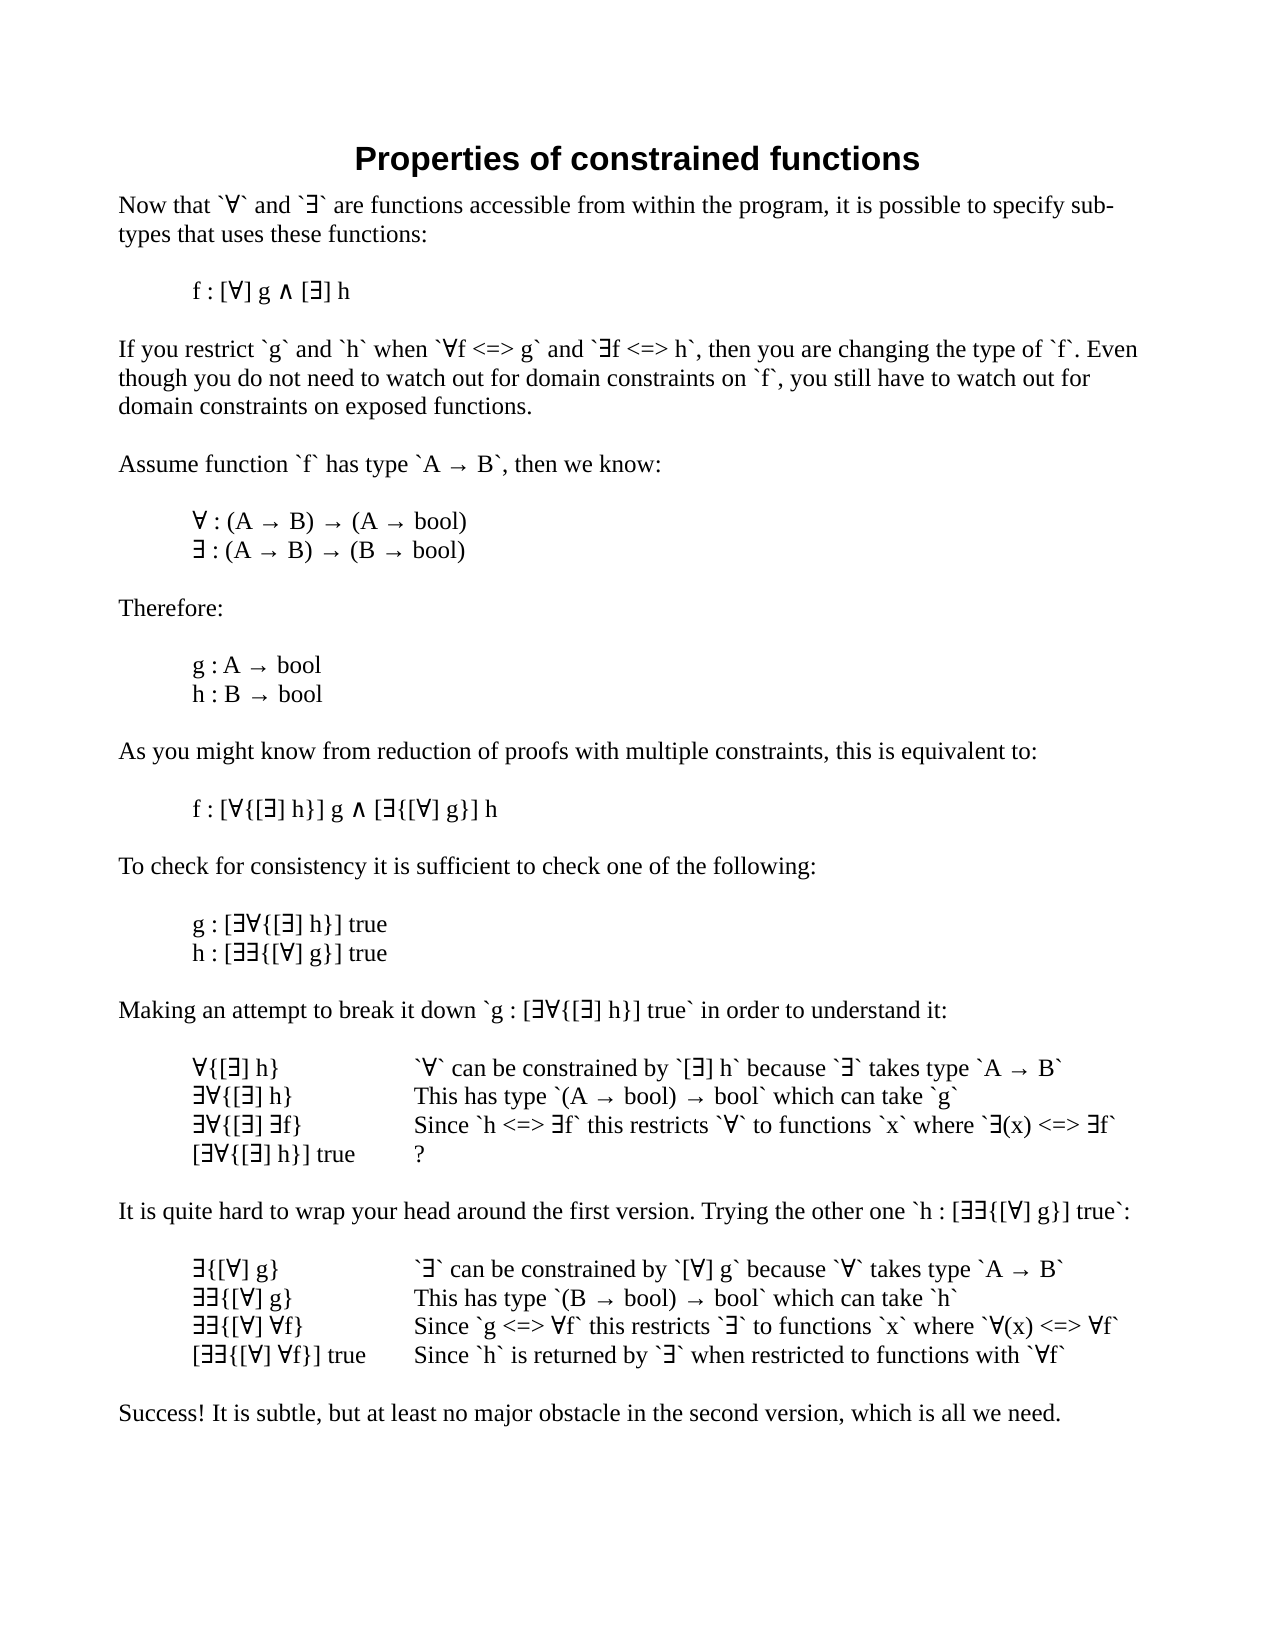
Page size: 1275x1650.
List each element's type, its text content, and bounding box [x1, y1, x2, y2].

text ∀{[∃] h} `∀` can be constrained by `[∃] h` because `∃` takes type `A → B` [118, 1053, 1157, 1081]
text Success! It is subtle, but at least no major obstacle in the second version, which is all we need. [118, 1398, 1157, 1426]
text If you restrict `g` and `h` when `∀f <=> g` and `∃f <=> h`, then you are changing the type of `f`. Even though you do not need to watch out for domain constraints on `f`, you still have to watch out for domain constraints on exposed functions. [118, 334, 1157, 420]
text ∃{[∀] g} `∃` can be constrained by `[∀] g` because `∀` takes type `A → B` [118, 1254, 1157, 1283]
text g : A → bool [118, 650, 1157, 679]
text ∃ : (A → B) → (B → bool) [118, 535, 1157, 564]
text Assume function `f` has type `A → B`, then we know: [118, 449, 1157, 478]
text It is quite hard to wrap your head around the first version. Trying the other one `h : [∃∃{[∀] g}] true`: [118, 1196, 1157, 1225]
text ∃∃{[∀] ∀f} Since `g <=> ∀f` this restricts `∃` to functions `x` where `∀(x) <=> ∀f` [118, 1311, 1157, 1340]
text As you might know from reduction of proofs with multiple constraints, this is equivalent to: [118, 736, 1157, 765]
text h : [∃∃{[∀] g}] true [118, 938, 1157, 966]
text f : [∀{[∃] h}] g ∧ [∃{[∀] g}] h [118, 794, 1157, 823]
text ∃∀{[∃] h} This has type `(A → bool) → bool` which can take `g` [118, 1081, 1157, 1110]
text h : B → bool [118, 679, 1157, 708]
text g : [∃∀{[∃] h}] true [118, 909, 1157, 938]
text Now that `∀` and `∃` are functions accessible from within the program, it is possible to specify sub-types that uses these functions: [118, 190, 1157, 248]
text ∀ : (A → B) → (A → bool) [118, 506, 1157, 535]
text ∃∃{[∀] g} This has type `(B → bool) → bool` which can take `h` [118, 1283, 1157, 1311]
text Therefore: [118, 593, 1157, 621]
text ∃∀{[∃] ∃f} Since `h <=> ∃f` this restricts `∀` to functions `x` where `∃(x) <=> ∃f` [118, 1110, 1157, 1139]
text [∃∀{[∃] h}] true ? [118, 1139, 1157, 1168]
subtitle Properties of constrained functions [118, 139, 1157, 178]
text f : [∀] g ∧ [∃] h [118, 276, 1157, 305]
text To check for consistency it is sufficient to check one of the following: [118, 851, 1157, 880]
text [∃∃{[∀] ∀f}] true Since `h` is returned by `∃` when restricted to functions with `∀f` [118, 1340, 1157, 1369]
text Making an attempt to break it down `g : [∃∀{[∃] h}] true` in order to understand it: [118, 995, 1157, 1024]
